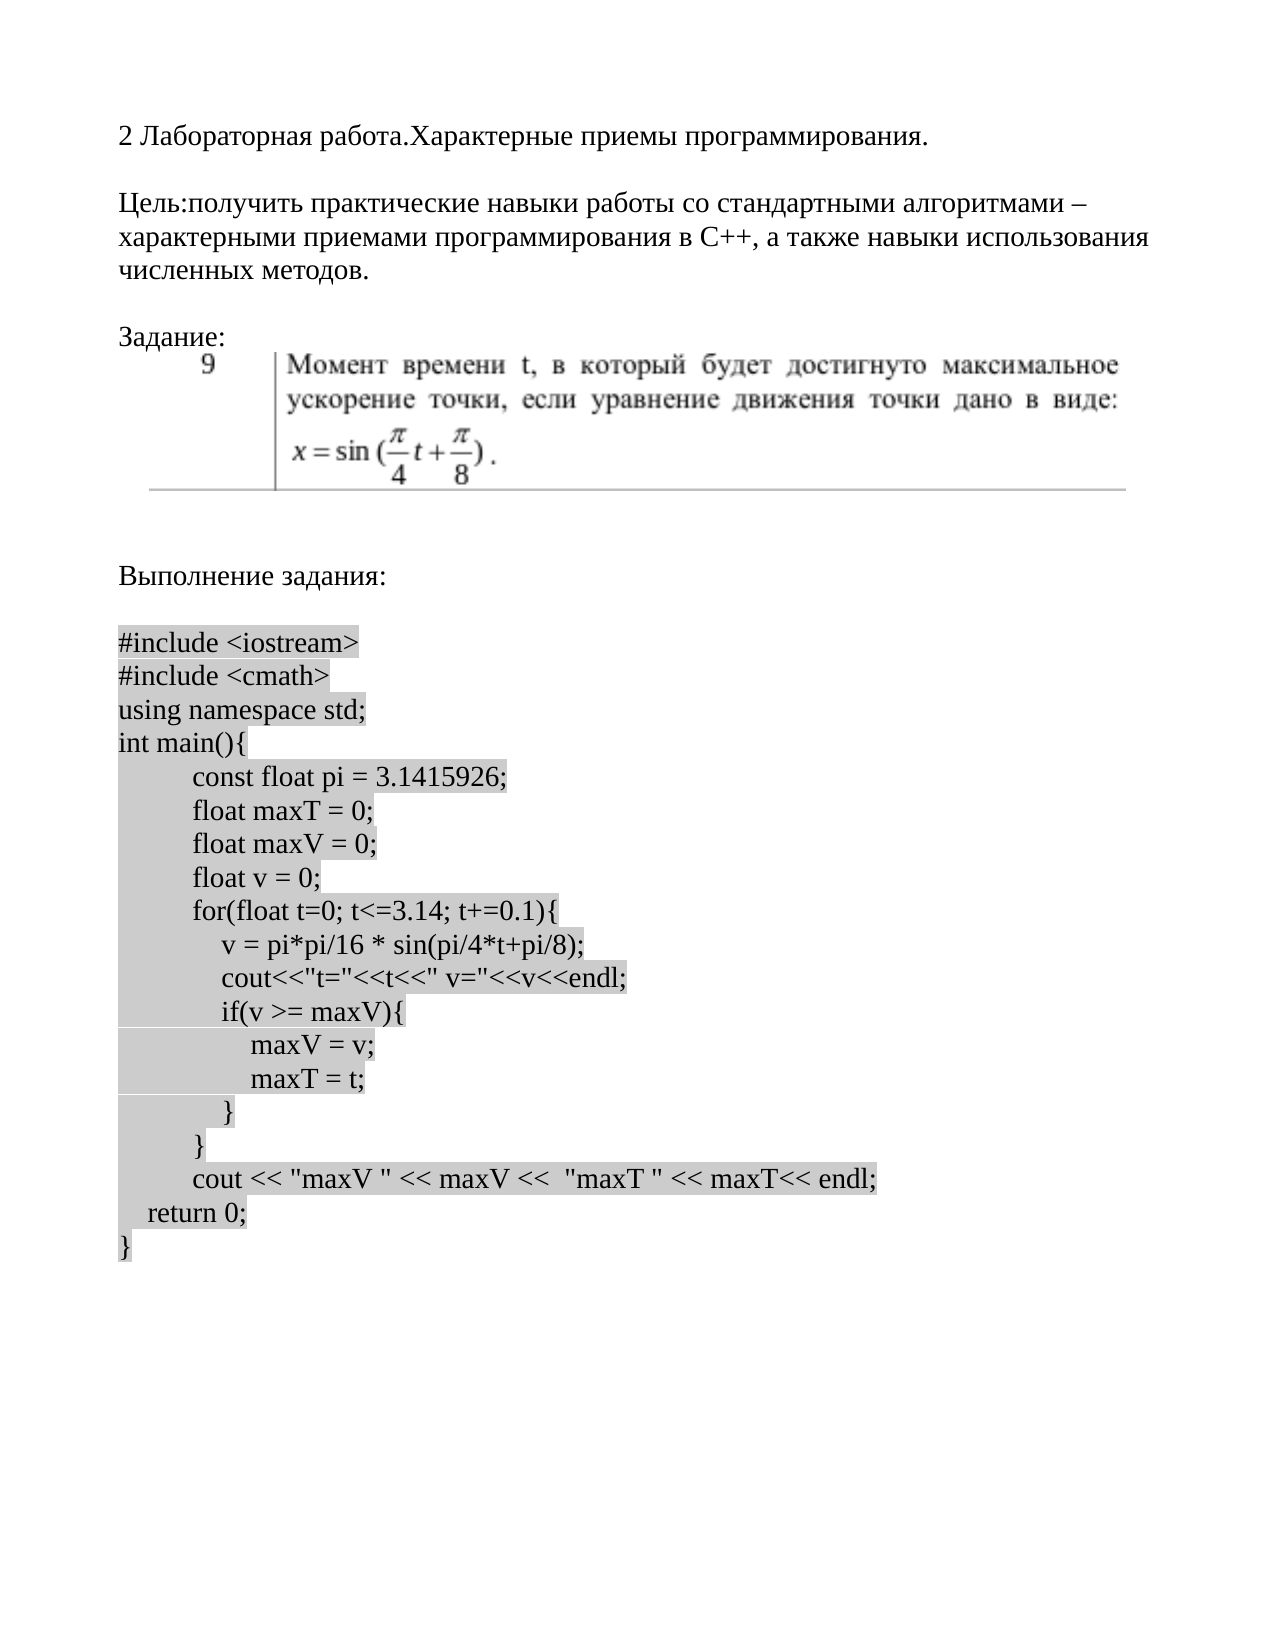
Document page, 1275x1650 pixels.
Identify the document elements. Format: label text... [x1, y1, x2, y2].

text float maxT = 0; [118, 793, 1157, 826]
text #include <iostream> [118, 625, 1157, 658]
text cout << "maxV " << maxV << "maxT " << maxT<< endl; [118, 1162, 1157, 1195]
text 2 Лабораторная работа.Характерные приемы программирования. [118, 118, 1157, 152]
text float v = 0; [118, 860, 1157, 893]
text Задание: [118, 319, 1157, 353]
text #include <cmath> [118, 658, 1157, 692]
text maxT = t; [118, 1061, 1157, 1094]
text const float pi = 3.1415926; [118, 759, 1157, 793]
text cout<<"t="<<t<<" v="<<v<<endl; [118, 960, 1157, 994]
text return 0; [118, 1195, 1157, 1229]
picture [149, 352, 1126, 491]
text float maxV = 0; [118, 826, 1157, 860]
text } [118, 1229, 1157, 1262]
text int main(){ [118, 726, 1157, 759]
text using namespace std; [118, 692, 1157, 726]
text Цель:получить практические навыки работы со стандартными алгоритмами –характерными приемами программирования в С++, а также навыки использования численных методов. [118, 185, 1157, 286]
text Выполнение задания: [118, 558, 1157, 591]
text } [118, 1094, 1157, 1128]
text for(float t=0; t<=3.14; t+=0.1){ [118, 893, 1157, 927]
text if(v >= maxV){ [118, 994, 1157, 1027]
text v = pi*pi/16 * sin(pi/4*t+pi/8); [118, 927, 1157, 960]
text maxV = v; [118, 1027, 1157, 1061]
text } [118, 1128, 1157, 1162]
